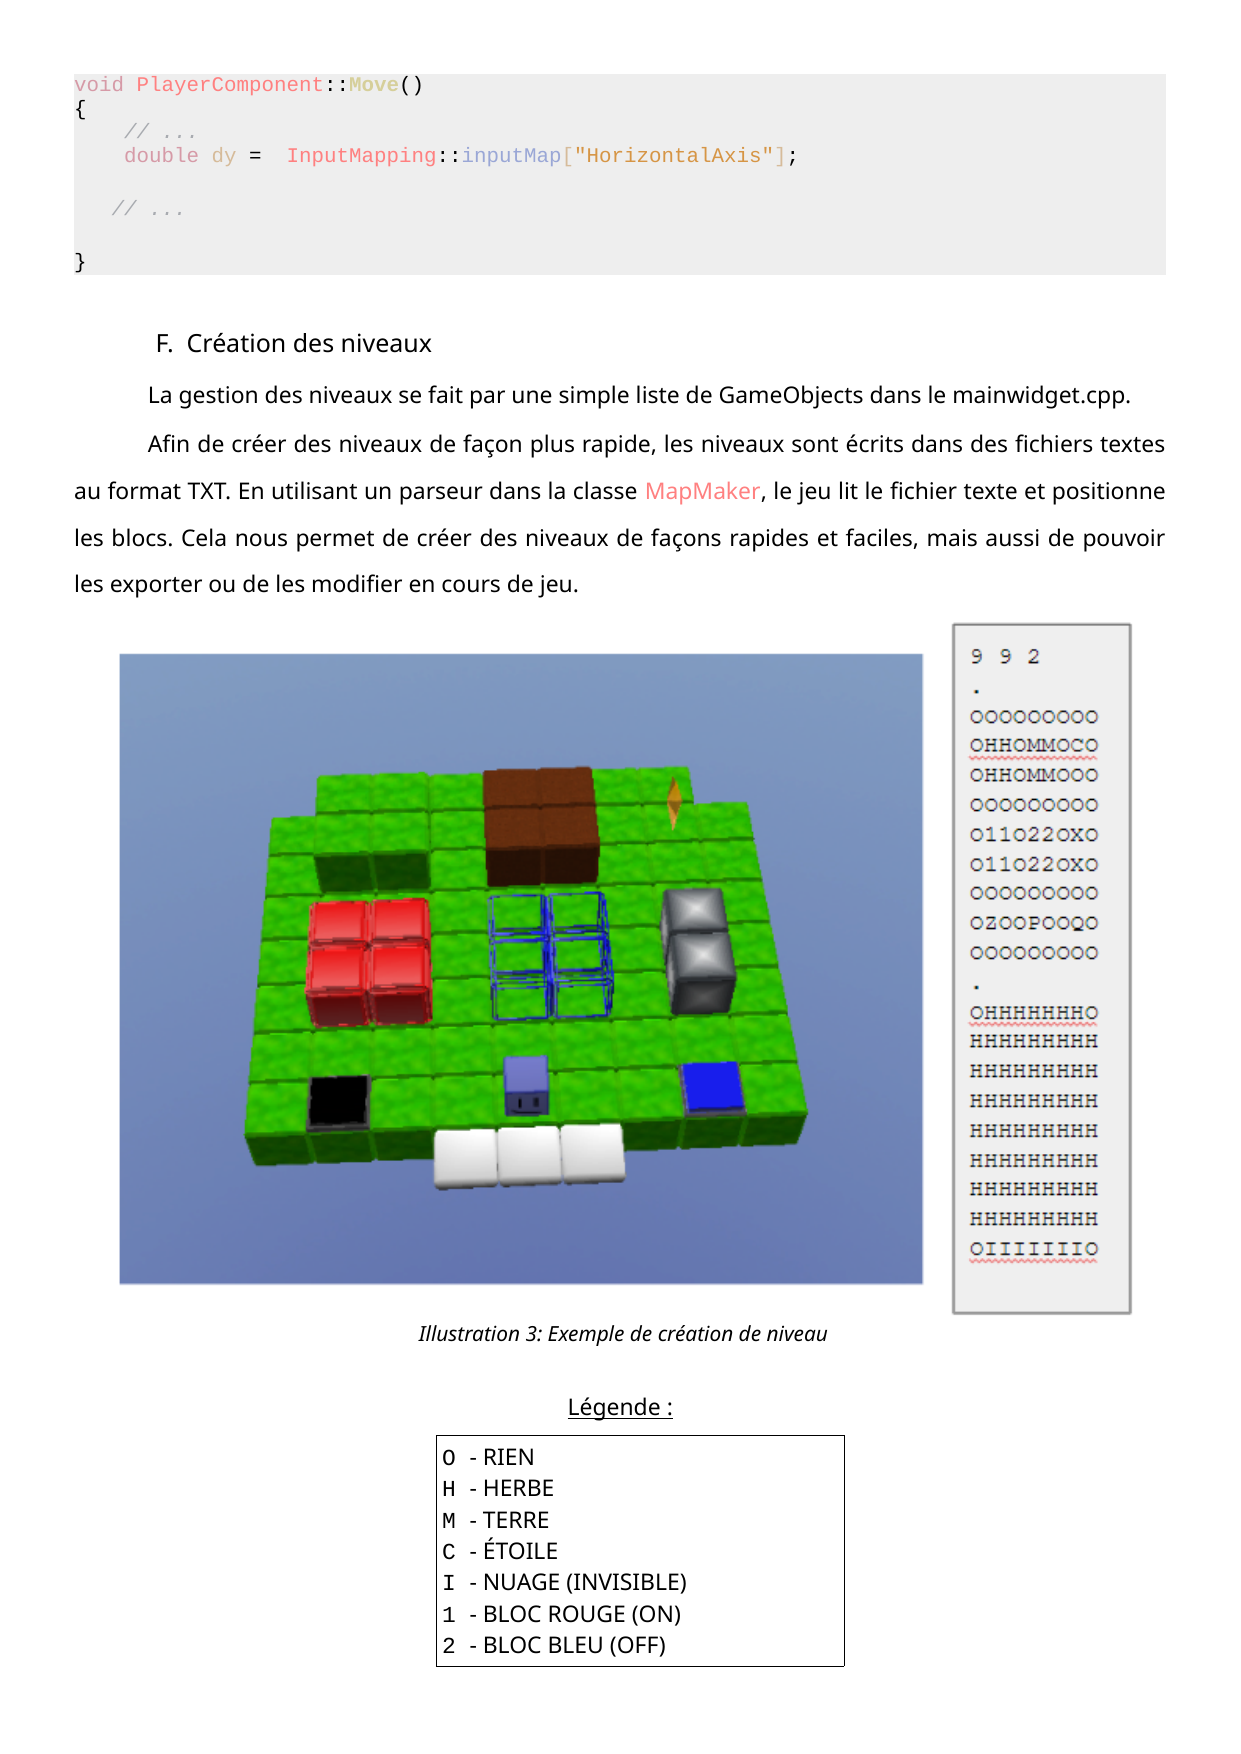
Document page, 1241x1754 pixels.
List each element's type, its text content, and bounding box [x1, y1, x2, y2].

text Afin de créer des niveaux de façon plus rapide, les niveaux sont écrits dans des fichiers textes au format TXT. En utilisant un parseur dans la classe MapMaker, le jeu lit le fichier texte et positionne les blocs. Cela nous permet de créer des niveaux de façons rapides et faciles, mais aussi de pouvoir les exporter ou de les modifier en cours de jeu. [74, 428, 1166, 600]
table_header O - RIEN H - HERBE M - TERRE C - ÉTOILE I - NUAGE (INVISIBLE) 1 - BLOC ROUGE (ON) 2 - BLOC BLEU (OFF) [437, 1436, 844, 1666]
list Création des niveaux [149, 326, 1166, 360]
text La gestion des niveaux se fait par une simple liste de GameObjects dans le mainwidget.cpp. [74, 377, 1166, 411]
text Légende : [74, 1391, 1166, 1422]
text Illustration 3: Exemple de création de niveau [110, 1319, 1139, 1347]
